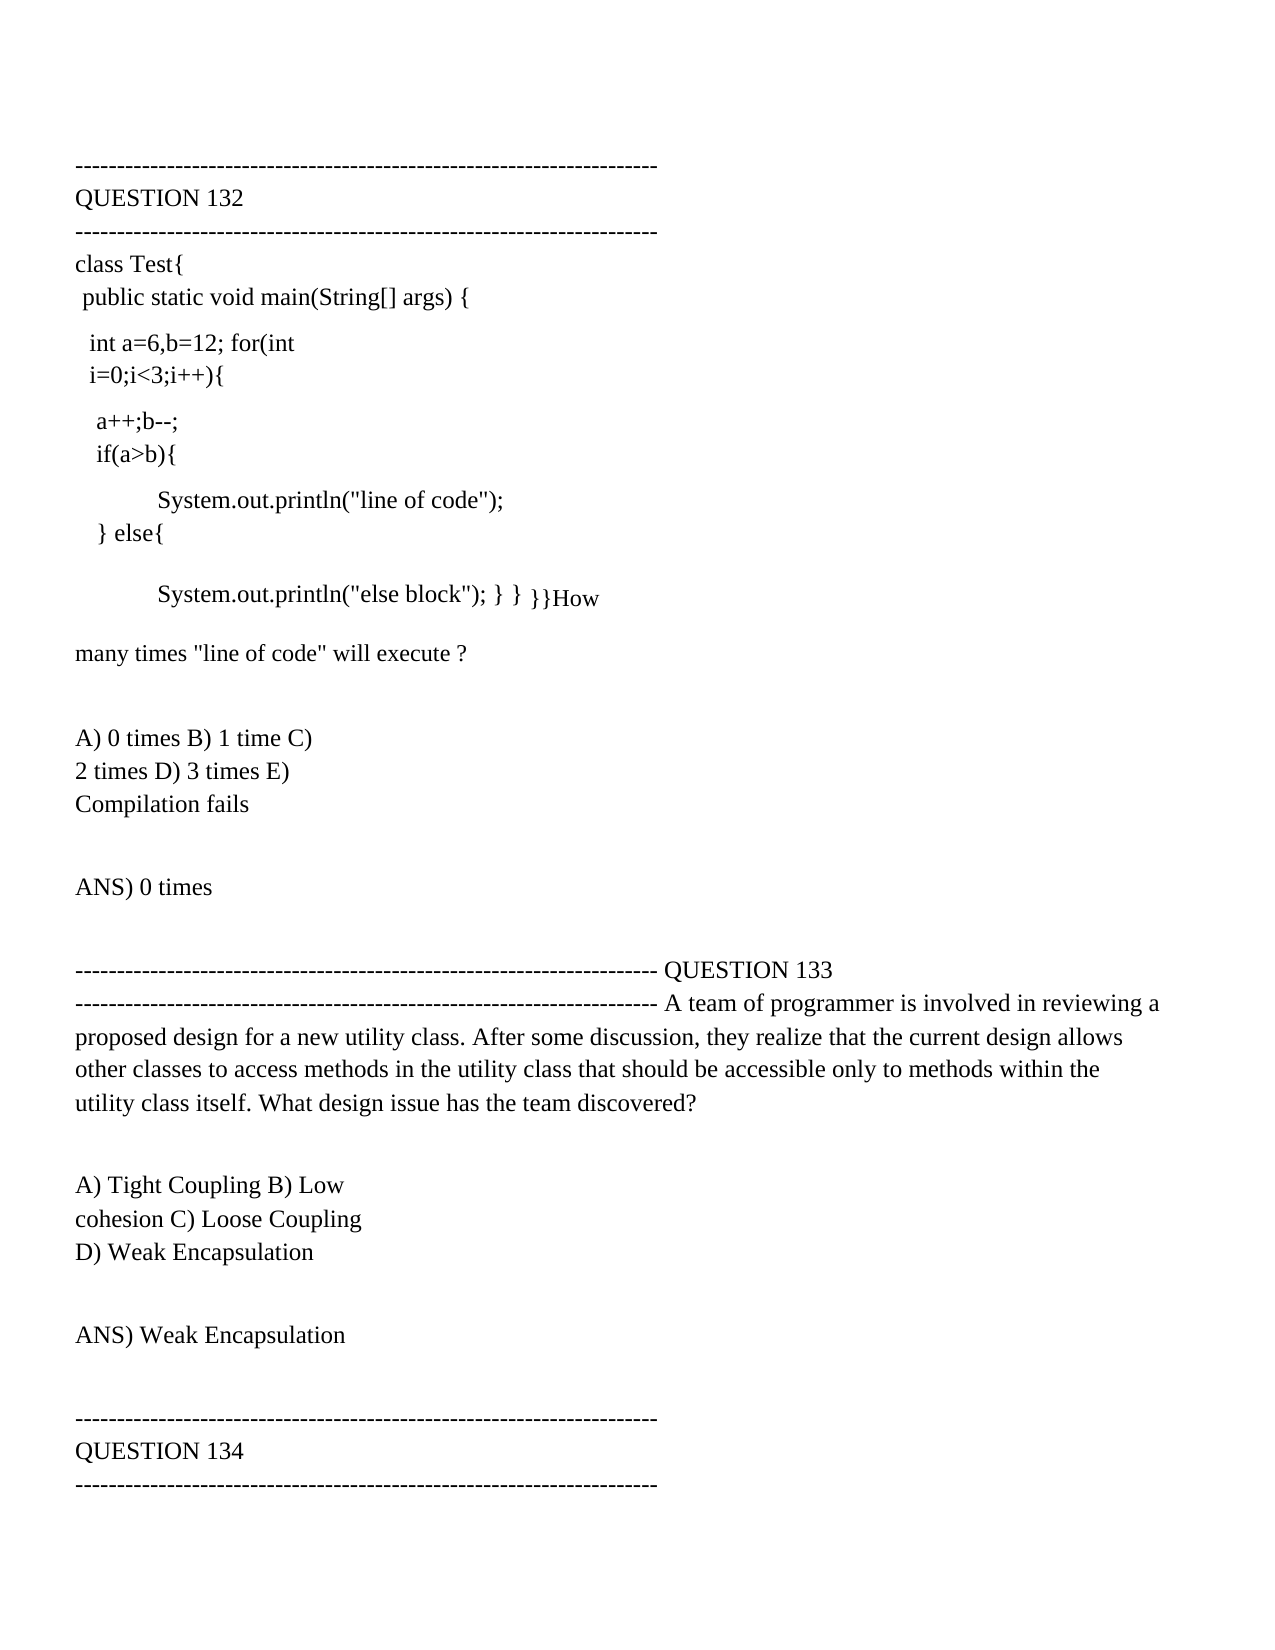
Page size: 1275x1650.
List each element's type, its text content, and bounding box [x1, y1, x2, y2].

text ---------------------------------------------------------------------- QUESTION 134 [75, 1403, 699, 1497]
text System.out.println("line of code"); } else{ [96, 485, 507, 546]
text ANS) Weak Encapsulation [75, 1320, 405, 1348]
text A) 0 times B) 1 time C) 2 times D) 3 times E) Compilation fails [75, 723, 326, 818]
text ---------------------------------------------------------------------- QUESTION 132 ---------------------------------------------------------------------- class Test{ [75, 150, 693, 278]
text ANS) 0 times [75, 872, 258, 901]
text System.out.println("else block"); } } }}How many times "line of code" will execute ? [75, 563, 605, 666]
text a++;b--; if(a>b){ [96, 406, 219, 468]
text ---------------------------------------------------------------------- QUESTION 133 ---------------------------------------------------------------------- A team of programmer is involved in reviewing a proposed design for a new utility class. After some discussion, they realize that the current design allows other classes to access methods in the utility class that should be accessible only to methods within the utility class itself. What design issue has the team discovered? [75, 956, 1165, 1116]
text A) Tight Coupling B) Low cohesion C) Loose Coupling D) Weak Encapsulation [75, 1171, 372, 1265]
text int a=6,b=12; for(int i=0;i<3;i++){ [89, 328, 329, 389]
text public static void main(String[] args) { [82, 282, 529, 311]
